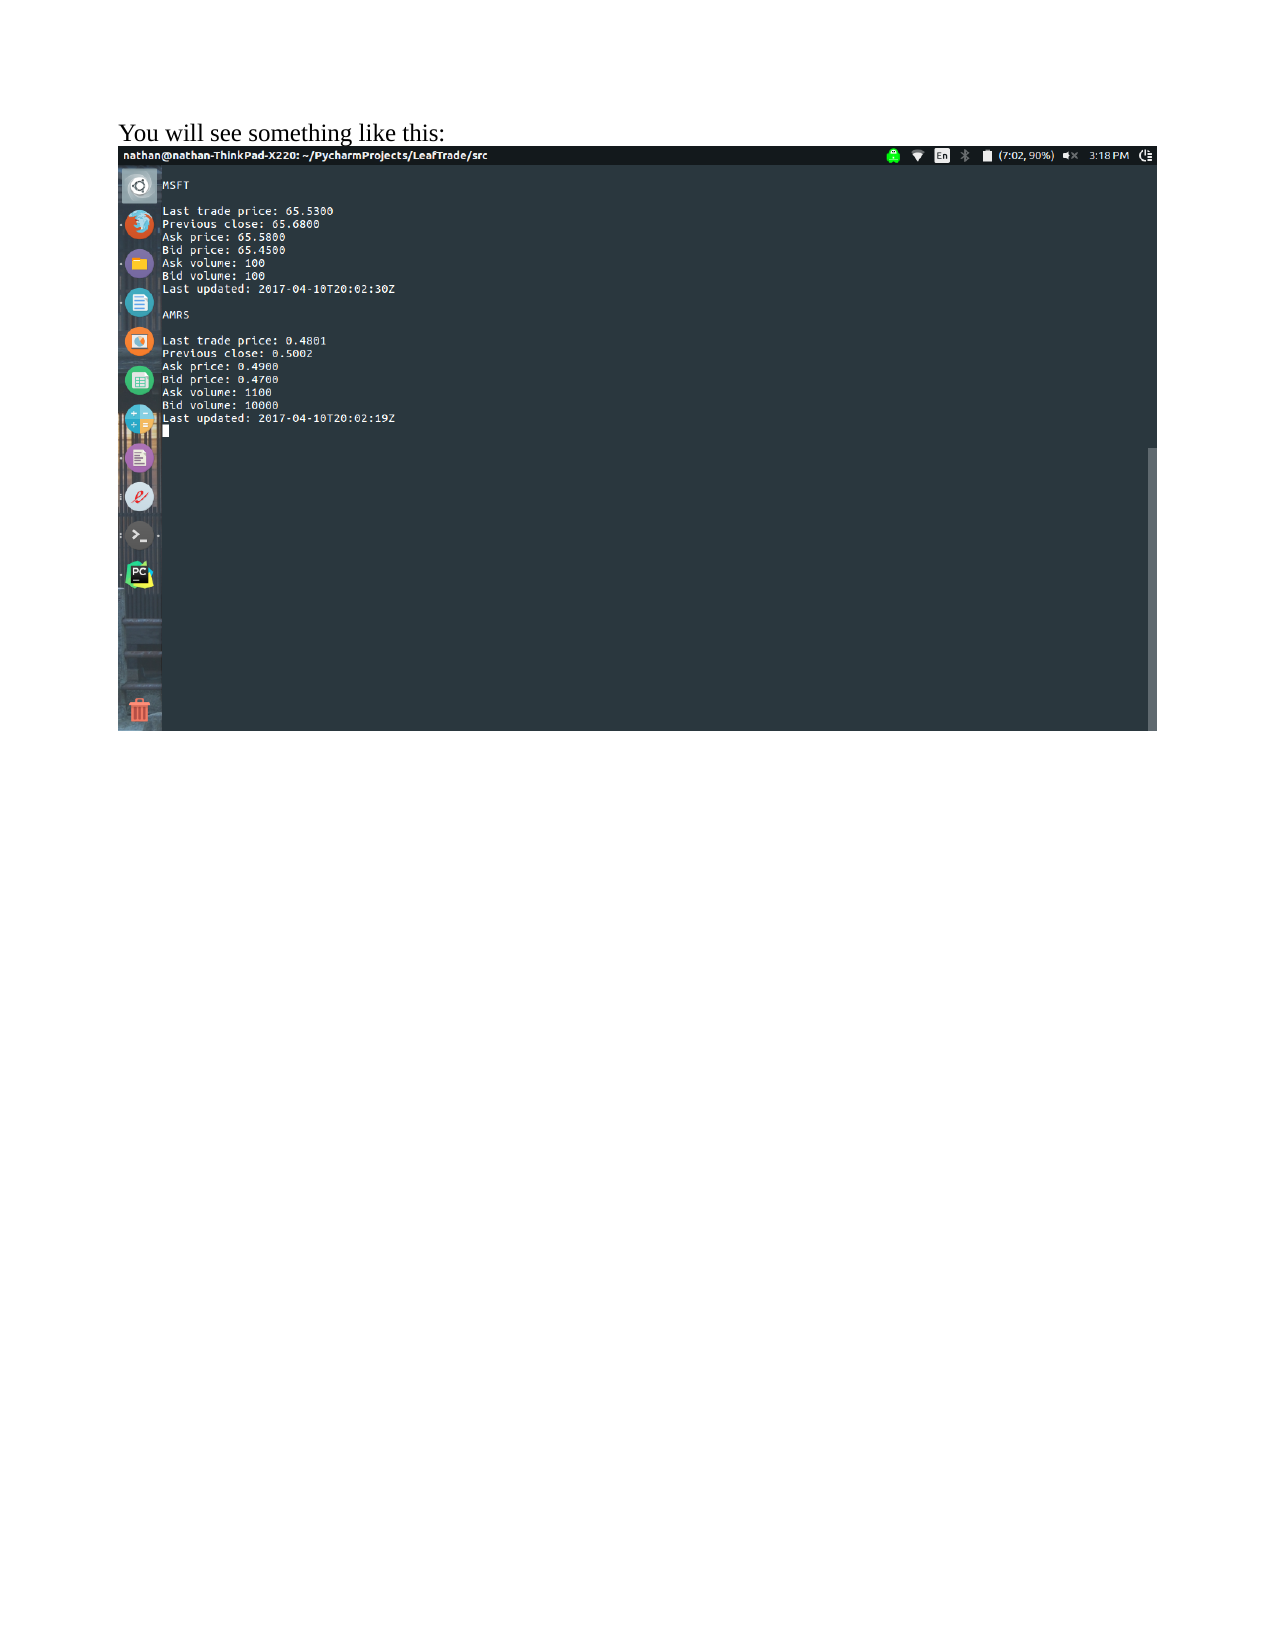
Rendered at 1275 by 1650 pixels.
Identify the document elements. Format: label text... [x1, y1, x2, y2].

text You will see something like this: [118, 118, 1157, 146]
picture [118, 146, 1157, 731]
